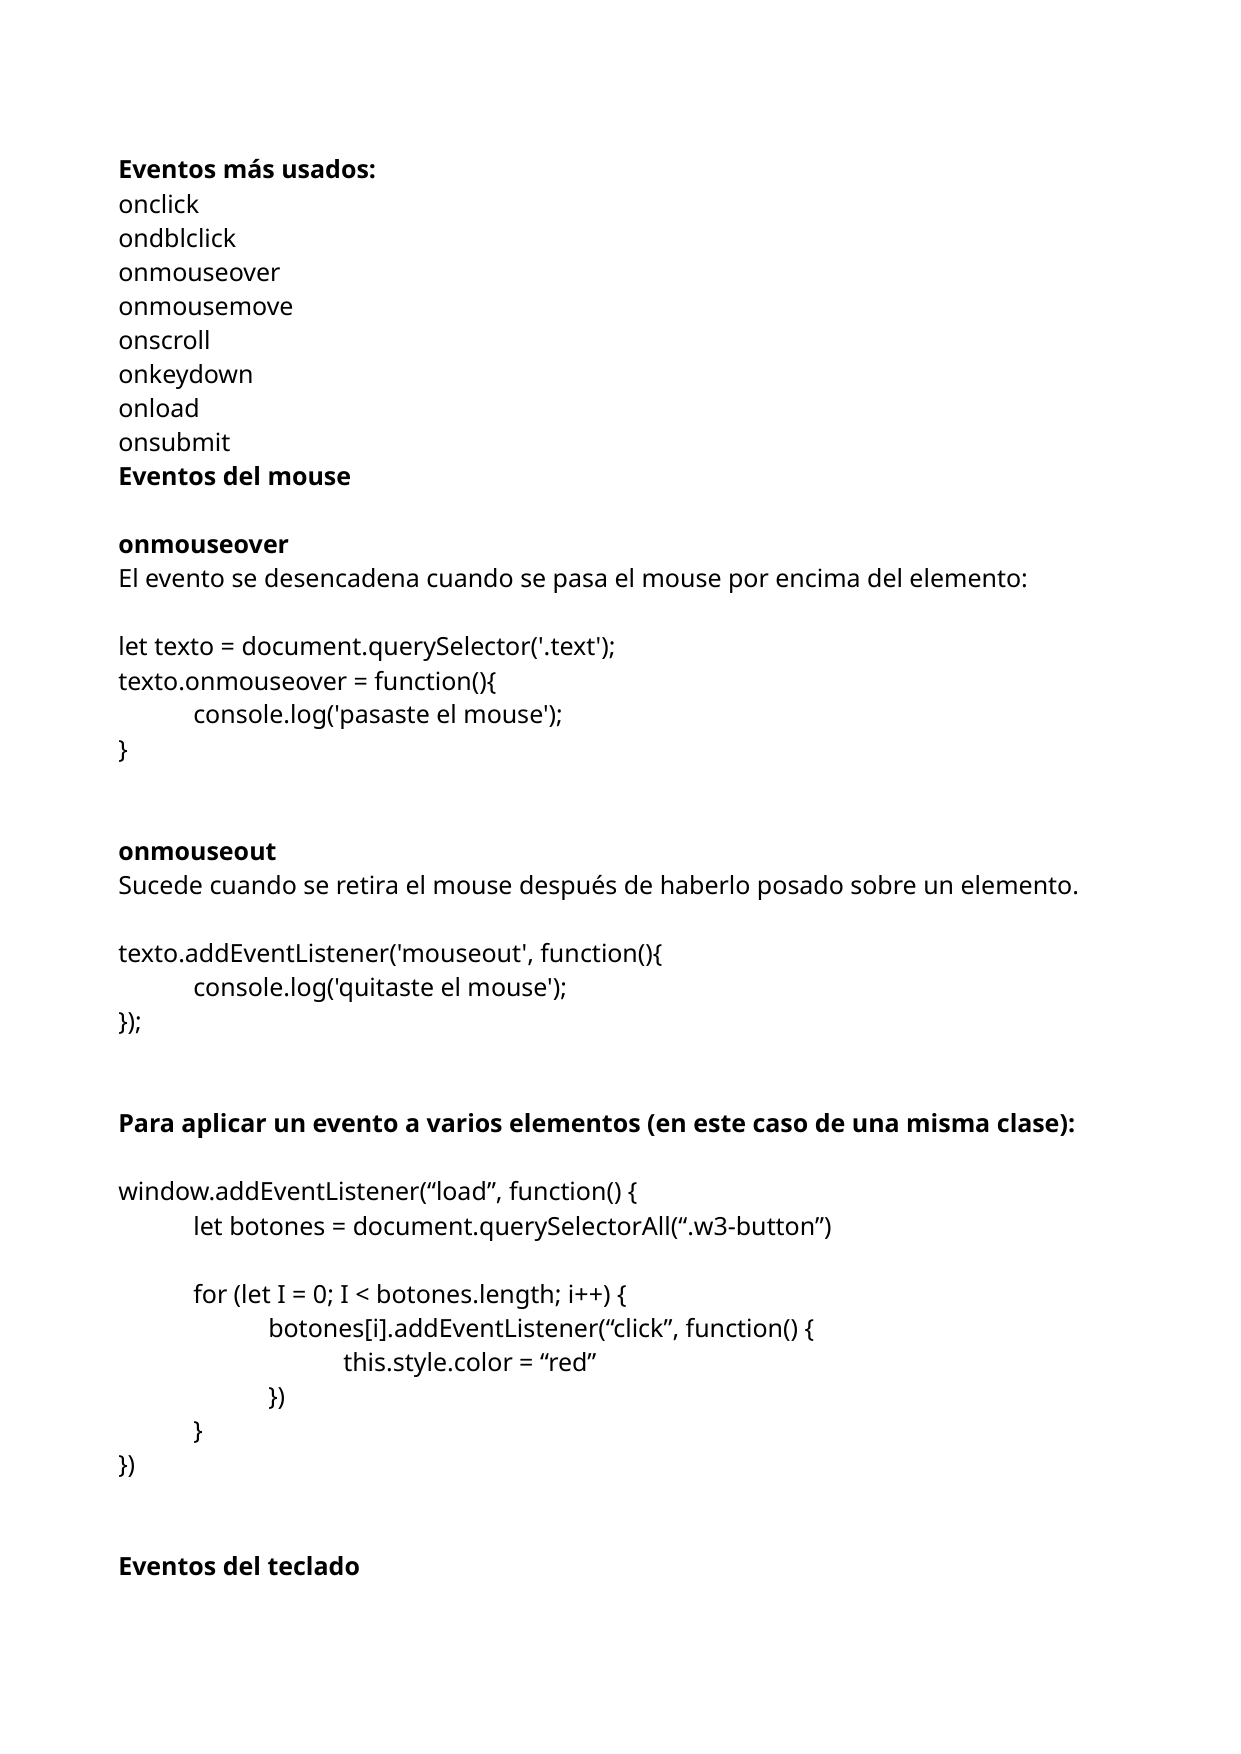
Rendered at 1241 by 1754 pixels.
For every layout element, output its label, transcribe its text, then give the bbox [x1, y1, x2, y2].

text } [118, 1412, 1122, 1447]
text texto.onmouseover = function(){ [118, 663, 1122, 697]
text console.log('pasaste el mouse'); [118, 697, 1122, 731]
text let texto = document.querySelector('.text'); [118, 629, 1122, 663]
text onmouseout [118, 833, 1122, 867]
text El evento se desencadena cuando se pasa el mouse por encima del elemento: [118, 561, 1122, 595]
text onsubmit [118, 425, 1122, 459]
text onload [118, 391, 1122, 425]
text Para aplicar un evento a varios elementos (en este caso de una misma clase): [118, 1106, 1122, 1140]
text Sucede cuando se retira el mouse después de haberlo posado sobre un elemento. [118, 867, 1122, 902]
text }) [118, 1447, 1122, 1481]
text for (let I = 0; I < botones.length; i++) { [118, 1276, 1122, 1310]
text texto.addEventListener('mouseout', function(){ [118, 936, 1122, 970]
text }) [118, 1378, 1122, 1412]
text let botones = document.querySelectorAll(“.w3-button”) [118, 1208, 1122, 1242]
text Eventos más usados: [118, 118, 1122, 186]
text onmouseover [118, 527, 1122, 561]
text console.log('quitaste el mouse'); [118, 970, 1122, 1004]
text onmouseover [118, 254, 1122, 288]
text onscroll [118, 322, 1122, 357]
text Eventos del mouse [118, 459, 1122, 493]
text onclick [118, 186, 1122, 220]
text ondblclick [118, 220, 1122, 254]
text Eventos del teclado [118, 1549, 1122, 1583]
text window.addEventListener(“load”, function() { [118, 1174, 1122, 1208]
text }); [118, 1004, 1122, 1038]
text } [118, 731, 1122, 765]
text botones[i].addEventListener(“click”, function() { [118, 1310, 1122, 1344]
text this.style.color = “red” [118, 1344, 1122, 1378]
text onkeydown [118, 357, 1122, 391]
text onmousemove [118, 288, 1122, 322]
